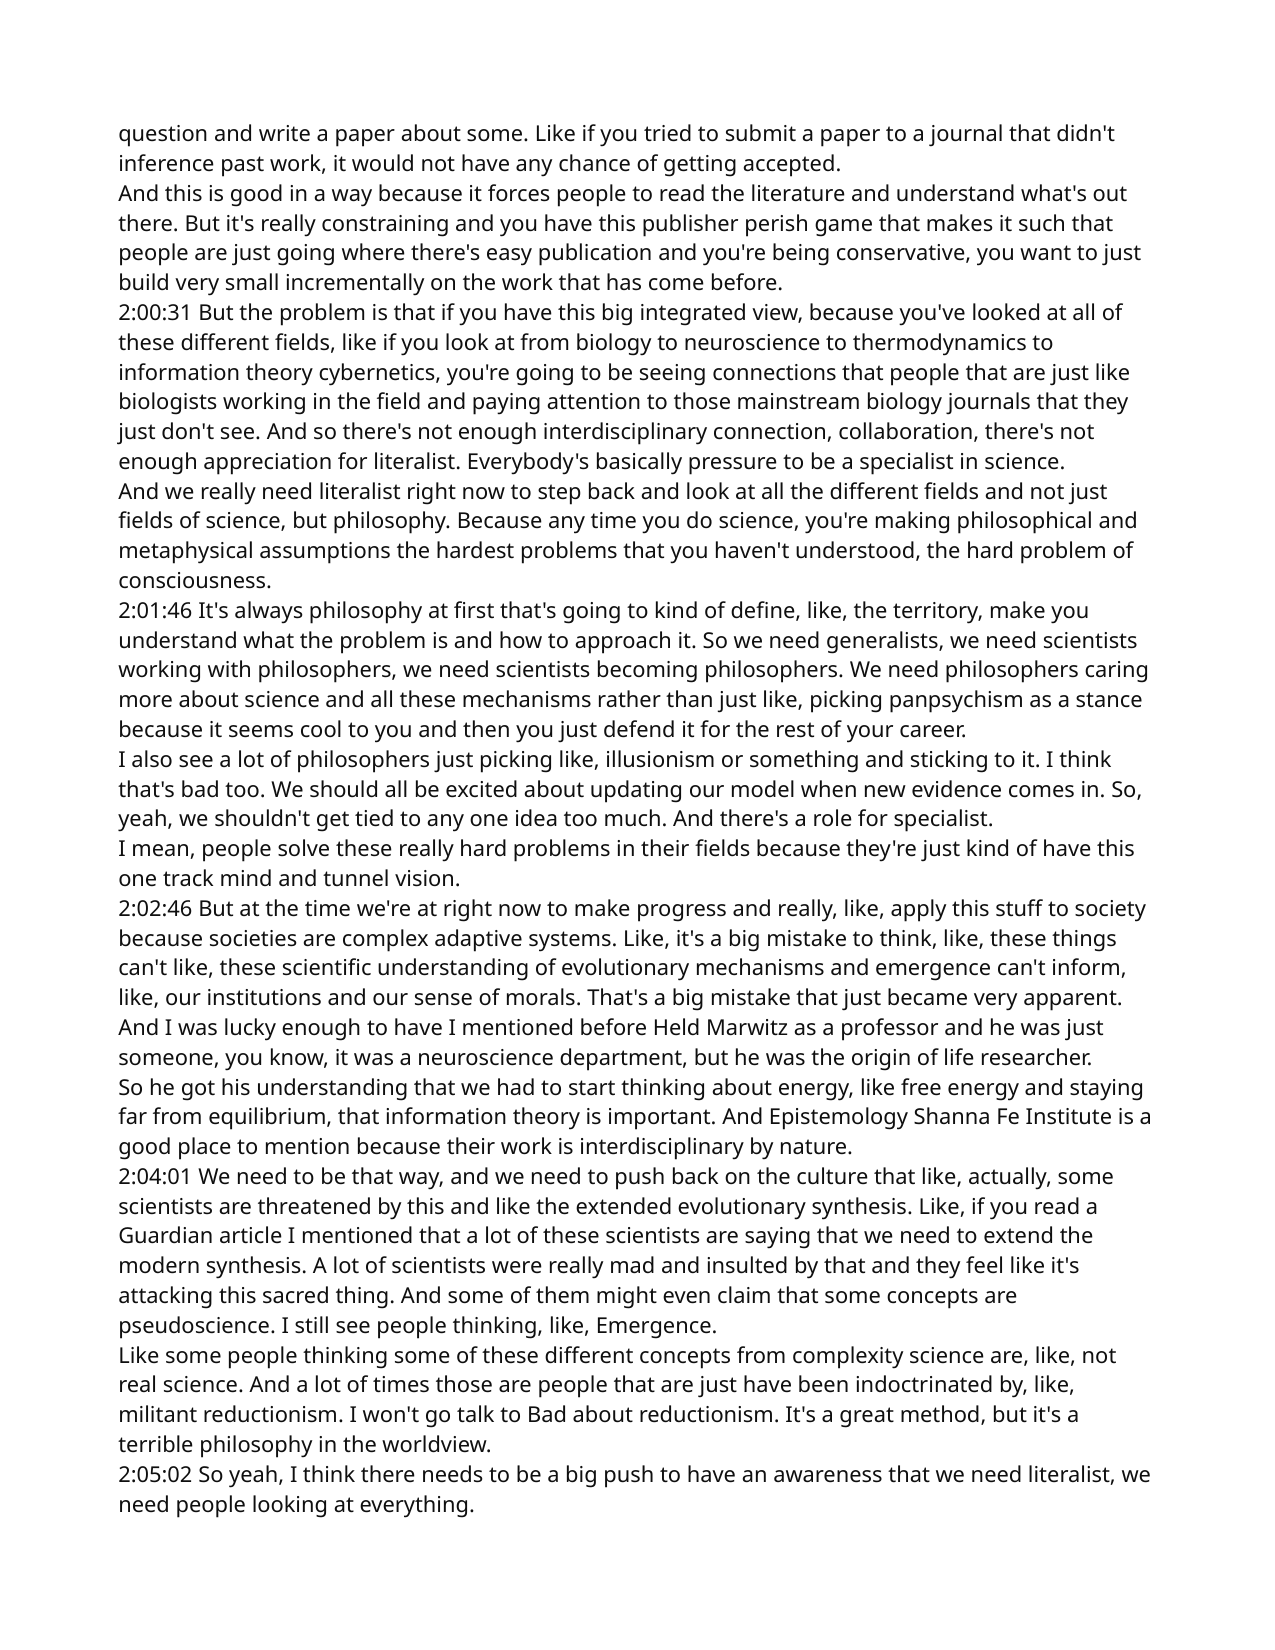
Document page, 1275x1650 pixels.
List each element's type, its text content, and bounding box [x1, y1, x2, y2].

text And we really need literalist right now to step back and look at all the different fields and not just fields of science, but philosophy. Because any time you do science, you're making philosophical and metaphysical assumptions the hardest problems that you haven't understood, the hard problem of consciousness. [118, 476, 1157, 595]
text So he got his understanding that we had to start thinking about energy, like free energy and staying far from equilibrium, that information theory is important. And Epistemology Shanna Fe Institute is a good place to mention because their work is interdisciplinary by nature. [118, 1071, 1157, 1161]
text Like some people thinking some of these different concepts from complexity science are, like, not real science. And a lot of times those are people that are just have been indoctrinated by, like, militant reductionism. I won't go talk to Bad about reductionism. It's a great method, but it's a terrible philosophy in the worldview. [118, 1339, 1157, 1459]
text And this is good in a way because it forces people to read the literature and understand what's out there. But it's really constraining and you have this publisher perish game that makes it such that people are just going where there's easy publication and you're being conservative, you want to just build very small incrementally on the work that has come before. [118, 178, 1157, 297]
text 2:01:46 It's always philosophy at first that's going to kind of define, like, the territory, make you understand what the problem is and how to approach it. So we need generalists, we need scientists working with philosophers, we need scientists becoming philosophers. We need philosophers caring more about science and all these mechanisms rather than just like, picking panpsychism as a stance because it seems cool to you and then you just defend it for the rest of your career. [118, 595, 1157, 744]
text 2:04:01 We need to be that way, and we need to push back on the culture that like, actually, some scientists are threatened by this and like the extended evolutionary synthesis. Like, if you read a Guardian article I mentioned that a lot of these scientists are saying that we need to extend the modern synthesis. A lot of scientists were really mad and insulted by that and they feel like it's attacking this sacred thing. And some of them might even claim that some concepts are pseudoscience. I still see people thinking, like, Emergence. [118, 1161, 1157, 1339]
text I mean, people solve these really hard problems in their fields because they're just kind of have this one track mind and tunnel vision. [118, 833, 1157, 893]
text 2:02:46 But at the time we're at right now to make progress and really, like, apply this stuff to society because societies are complex adaptive systems. Like, it's a big mistake to think, like, these things can't like, these scientific understanding of evolutionary mechanisms and emergence can't inform, like, our institutions and our sense of morals. That's a big mistake that just became very apparent. And I was lucky enough to have I mentioned before Held Marwitz as a professor and he was just someone, you know, it was a neuroscience department, but he was the origin of life researcher. [118, 893, 1157, 1071]
text I also see a lot of philosophers just picking like, illusionism or something and sticking to it. I think that's bad too. We should all be excited about updating our model when new evidence comes in. So, yeah, we shouldn't get tied to any one idea too much. And there's a role for specialist. [118, 744, 1157, 833]
text 2:05:02 So yeah, I think there needs to be a big push to have an awareness that we need literalist, we need people looking at everything. [118, 1459, 1157, 1518]
text 2:00:31 But the problem is that if you have this big integrated view, because you've looked at all of these different fields, like if you look at from biology to neuroscience to thermodynamics to information theory cybernetics, you're going to be seeing connections that people that are just like biologists working in the field and paying attention to those mainstream biology journals that they just don't see. And so there's not enough interdisciplinary connection, collaboration, there's not enough appreciation for literalist. Everybody's basically pressure to be a specialist in science. [118, 297, 1157, 476]
text question and write a paper about some. Like if you tried to submit a paper to a journal that didn't inference past work, it would not have any chance of getting accepted. [118, 118, 1157, 178]
